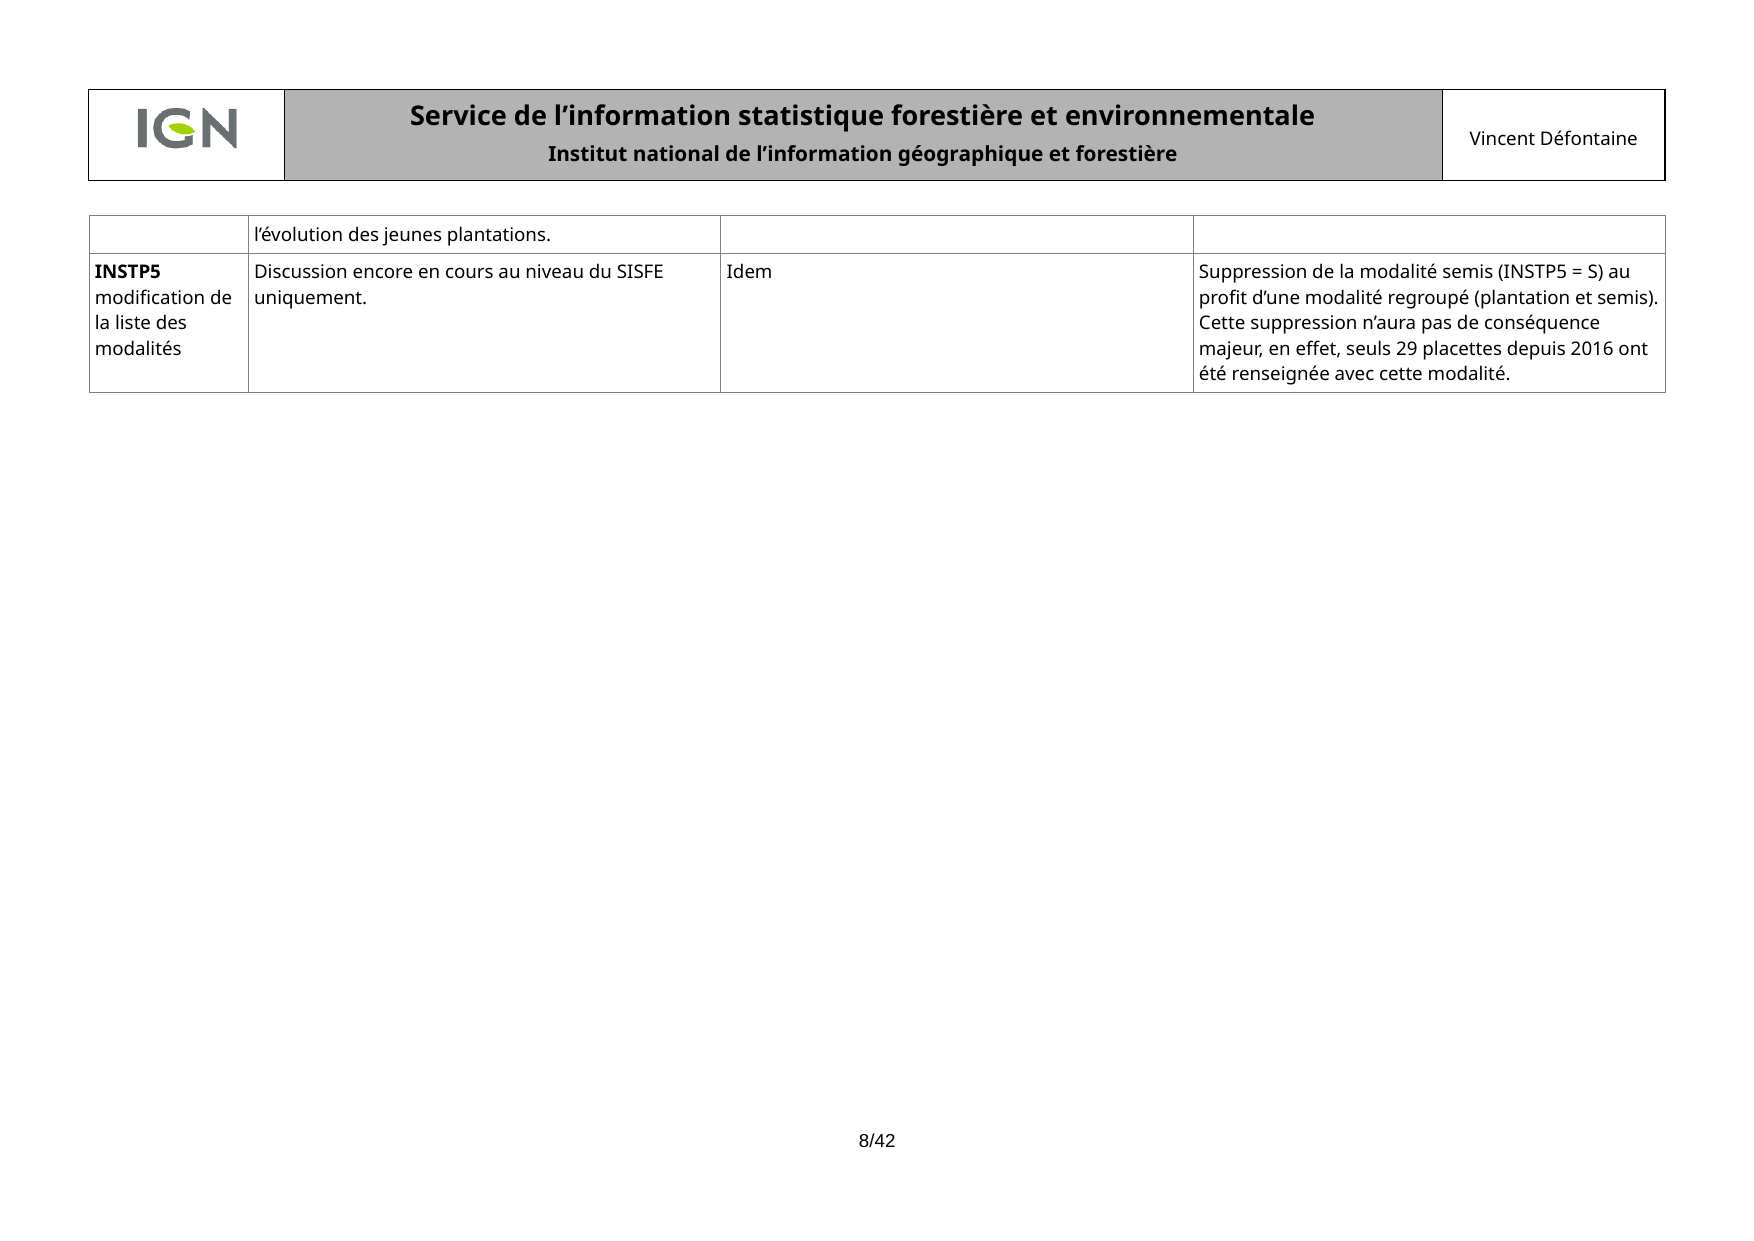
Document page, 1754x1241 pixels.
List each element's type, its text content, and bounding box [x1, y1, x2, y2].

table_cell [90, 216, 248, 252]
table_cell [721, 216, 1193, 252]
table_cell Suppression de la modalité semis (INSTP5 = S) au profit d’une modalité regroupé (plantation et semis). Cette suppression n’aura pas de conséquence majeur, en effet, seuls 29 placettes depuis 2016 ont été renseignée avec cette modalité. [1194, 254, 1665, 392]
table_cell l’évolution des jeunes plantations. [249, 216, 720, 252]
table_cell Discussion encore en cours au niveau du SISFE uniquement. [249, 254, 720, 392]
picture [121, 94, 253, 162]
table_cell Idem [721, 254, 1193, 392]
table_cell [1194, 216, 1665, 252]
table_cell INSTP5 modification de la liste des modalités [90, 254, 248, 392]
